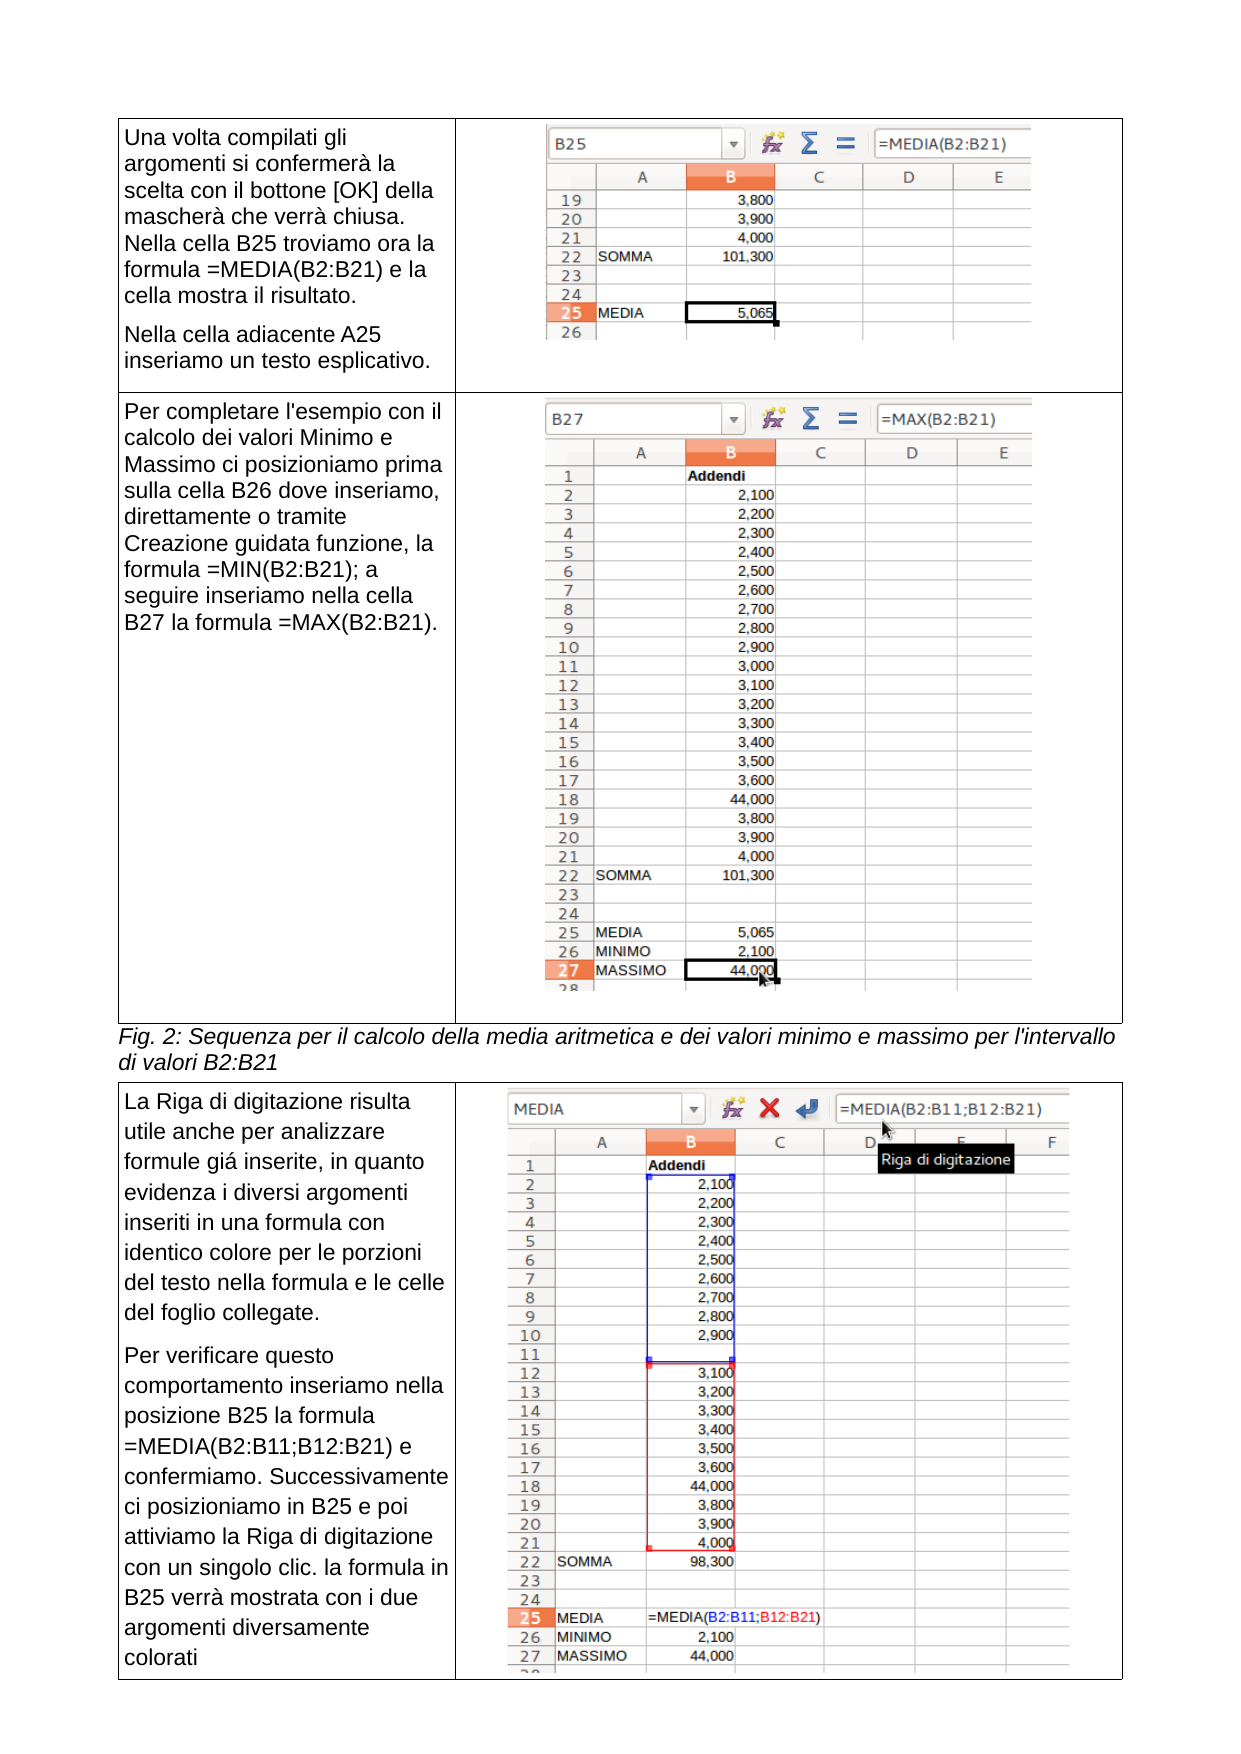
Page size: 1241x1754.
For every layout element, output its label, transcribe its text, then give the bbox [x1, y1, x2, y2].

picture [507, 1087, 1070, 1673]
text Fig. 2: Sequenza per il calcolo della media aritmetica e dei valori minimo e massimo per l'intervallo di valori B2:B21 [118, 1024, 1122, 1076]
table_cell [456, 119, 1122, 392]
table_header La Riga di digitazione risulta utile anche per analizzare formule giá inserite, in quanto evidenza i diversi argomenti inseriti in una formula con identico colore per le porzioni del testo nella formula e le celle del foglio collegate. Per verificare questo comportamento inseriamo nella posizione B25 la formula =MEDIA(B2:B11;B12:B21) e confermiamo. Successivamente ci posizioniamo in B25 e poi attiviamo la Riga di digitazione con un singolo clic. la formula in B25 verrà mostrata con i due argomenti diversamente colorati [119, 1083, 455, 1679]
picture [545, 397, 1033, 991]
table_cell Una volta compilati gli argomenti si confermerà la scelta con il bottone [OK] della mascherà che verrà chiusa. Nella cella B25 troviamo ora la formula =MEDIA(B2:B21) e la cella mostra il risultato. Nella cella adiacente A25 inseriamo un testo esplicativo. [119, 119, 455, 392]
table_cell [456, 393, 1122, 1023]
picture [545, 124, 1032, 340]
table_cell Per completare l'esempio con il calcolo dei valori Minimo e Massimo ci posizioniamo prima sulla cella B26 dove inseriamo, direttamente o tramite Creazione guidata funzione, la formula =MIN(B2:B21); a seguire inseriamo nella cella B27 la formula =MAX(B2:B21). [119, 393, 455, 1023]
table_header [456, 1083, 1122, 1679]
